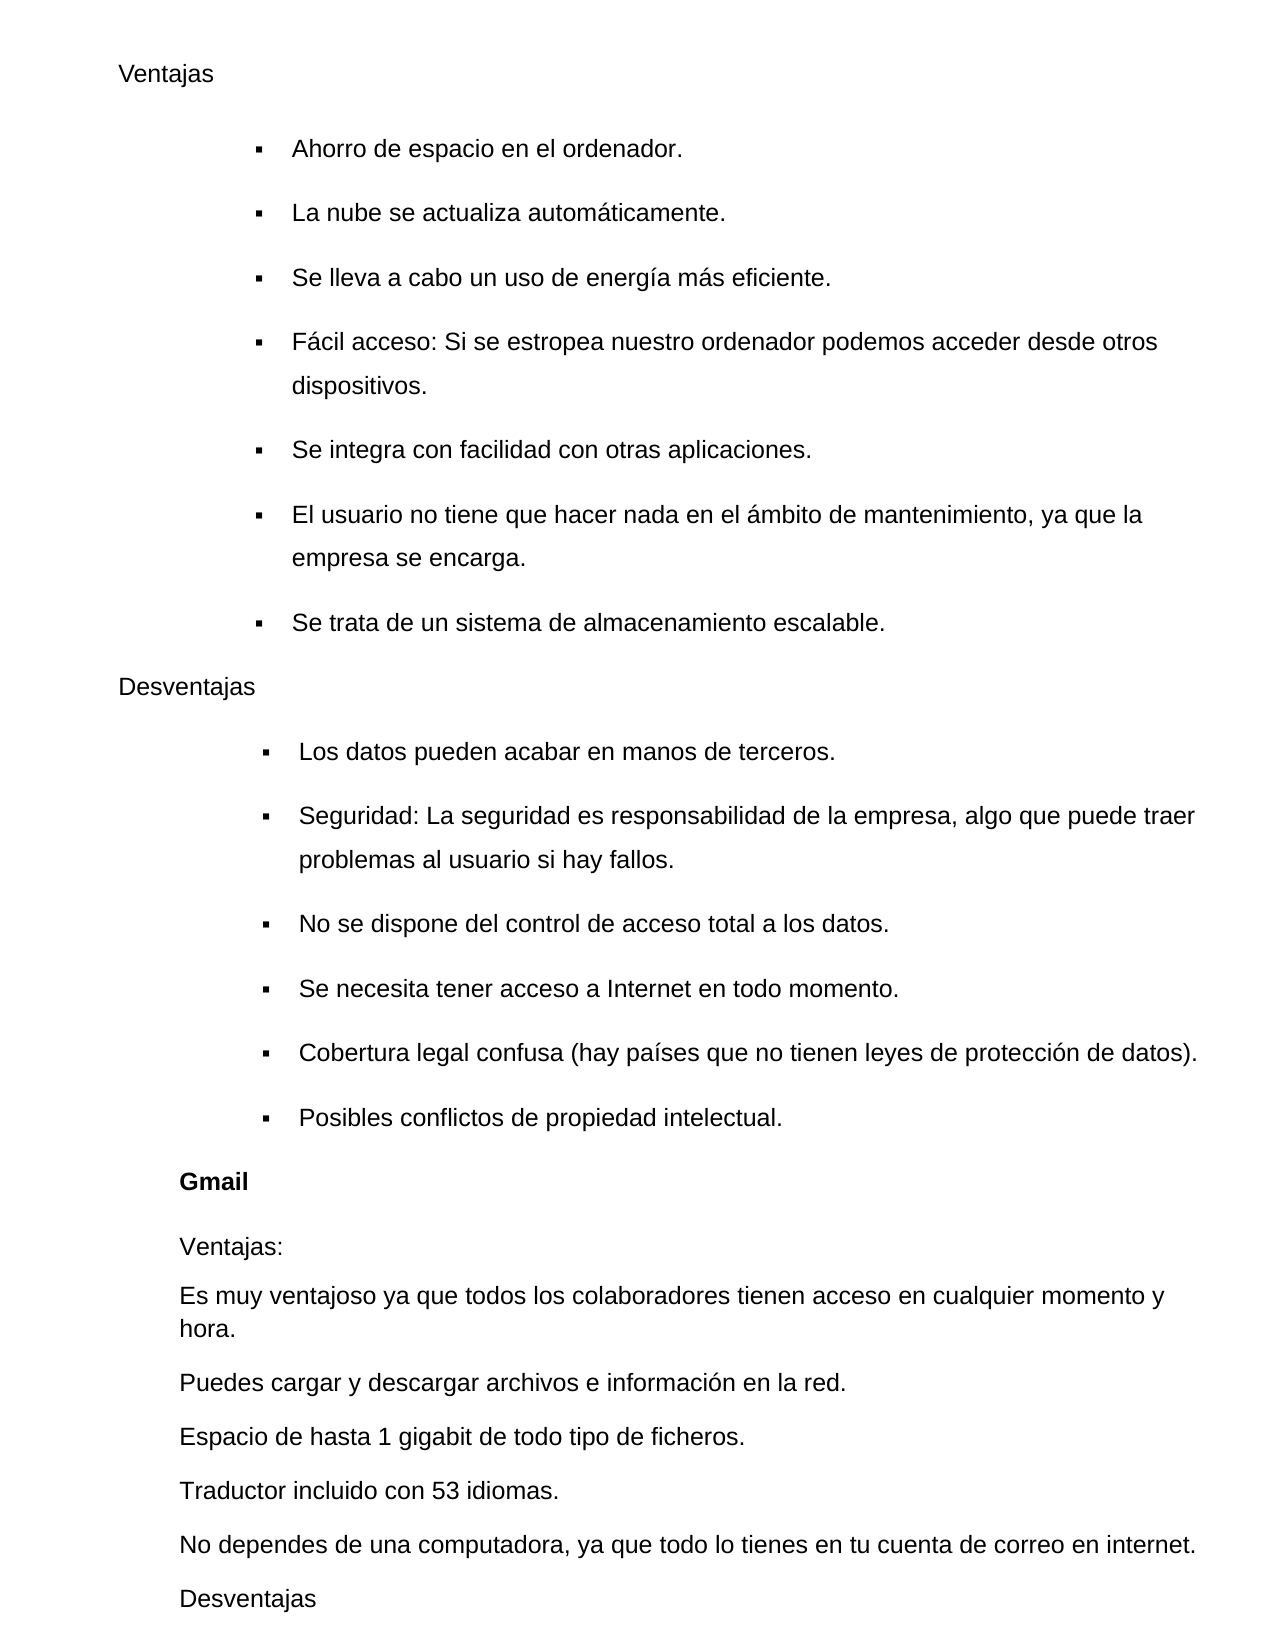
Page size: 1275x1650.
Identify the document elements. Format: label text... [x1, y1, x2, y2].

list El usuario no tiene que hacer nada en el ámbito de mantenimiento, ya que la empresa se encarga. [254, 485, 1205, 572]
list Fácil acceso: Si se estropea nuestro ordenador podemos acceder desde otros dispositivos. [254, 312, 1205, 399]
list Se integra con facilidad con otras aplicaciones. [254, 420, 1205, 464]
text Ventajas: [179, 1217, 1205, 1260]
list Se trata de un sistema de almacenamiento escalable. [254, 593, 1205, 636]
text Desventajas [118, 657, 1205, 701]
list Se lleva a cabo un uso de energía más eficiente. [254, 248, 1205, 291]
list Posibles conflictos de propiedad intelectual. [261, 1088, 1205, 1131]
text Desventajas [179, 1583, 1205, 1612]
text Traductor incluido con 53 idiomas. [179, 1476, 1205, 1504]
text No dependes de una computadora, ya que todo lo tienes en tu cuenta de correo en internet. [179, 1530, 1205, 1558]
list Se necesita tener acceso a Internet en todo momento. [261, 959, 1205, 1002]
list Ahorro de espacio en el ordenador. [254, 119, 1205, 162]
list Los datos pueden acabar en manos de terceros. [261, 722, 1205, 765]
text Es muy ventajoso ya que todos los colaboradores tienen acceso en cualquier momento y hora. [179, 1281, 1205, 1343]
list No se dispone del control de acceso total a los datos. [261, 894, 1205, 938]
text Ventajas [118, 59, 1205, 88]
text Puedes cargar y descargar archivos e información en la red. [179, 1368, 1205, 1397]
list La nube se actualiza automáticamente. [254, 183, 1205, 227]
text Gmail [179, 1152, 1205, 1196]
text Espacio de hasta 1 gigabit de todo tipo de ficheros. [179, 1422, 1205, 1451]
list Cobertura legal confusa (hay países que no tienen leyes de protección de datos). [261, 1023, 1205, 1067]
list Seguridad: La seguridad es responsabilidad de la empresa, algo que puede traer problemas al usuario si hay fallos. [261, 786, 1205, 873]
